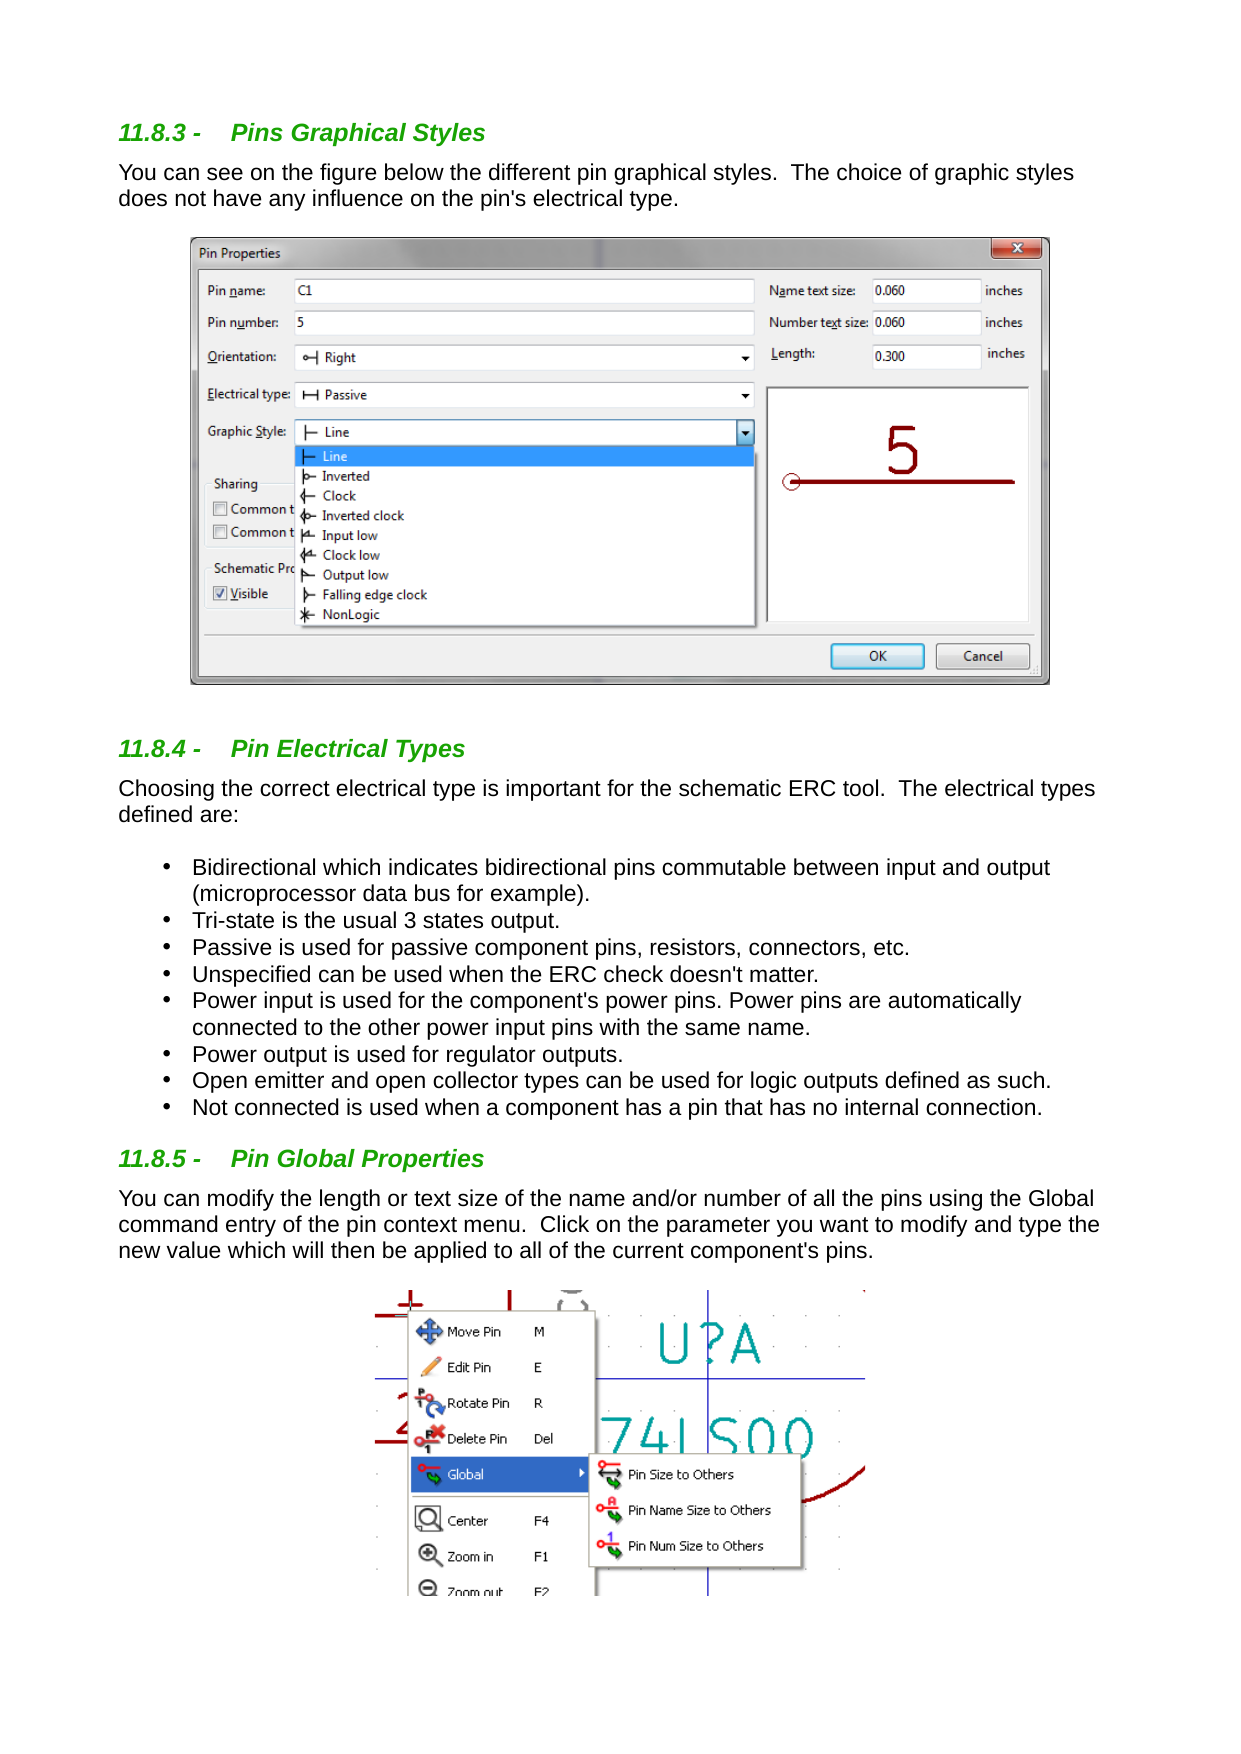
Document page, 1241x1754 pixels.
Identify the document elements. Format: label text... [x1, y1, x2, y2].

text You can modify the length or text size of the name and/or number of all the pins using the Global command entry of the pin context menu. Click on the parameter you want to modify and type the new value which will then be applied to all of the current component's pins. [118, 1184, 1122, 1263]
list Tri-state is the usual 3 states output. [162, 907, 1122, 934]
subtitle Pin Electrical Types [118, 734, 1122, 762]
list Not connected is used when a component has a pin that has no internal connection. [162, 1094, 1122, 1121]
subtitle Pin Global Properties [118, 1144, 1122, 1172]
list Power output is used for regulator outputs. [162, 1041, 1122, 1067]
text Choosing the correct electrical type is important for the schematic ERC tool. The electrical types defined are: [118, 774, 1122, 827]
list Passive is used for passive component pins, resistors, connectors, etc. [162, 934, 1122, 961]
list Open emitter and open collector types can be used for logic outputs defined as such. [162, 1067, 1122, 1094]
picture [190, 237, 1050, 685]
list Power input is used for the component's power pins. Power pins are automatically connected to the other power input pins with the same name. [162, 987, 1122, 1041]
text You can see on the figure below the different pin graphical styles. The choice of graphic styles does not have any influence on the pin's electrical type. [118, 159, 1122, 212]
list Bidirectional which indicates bidirectional pins commutable between input and output (microprocessor data bus for example). [162, 853, 1122, 907]
picture [374, 1290, 866, 1596]
subtitle Pins Graphical Styles [118, 118, 1122, 147]
list Unspecified can be used when the ERC check doesn't matter. [162, 961, 1122, 987]
